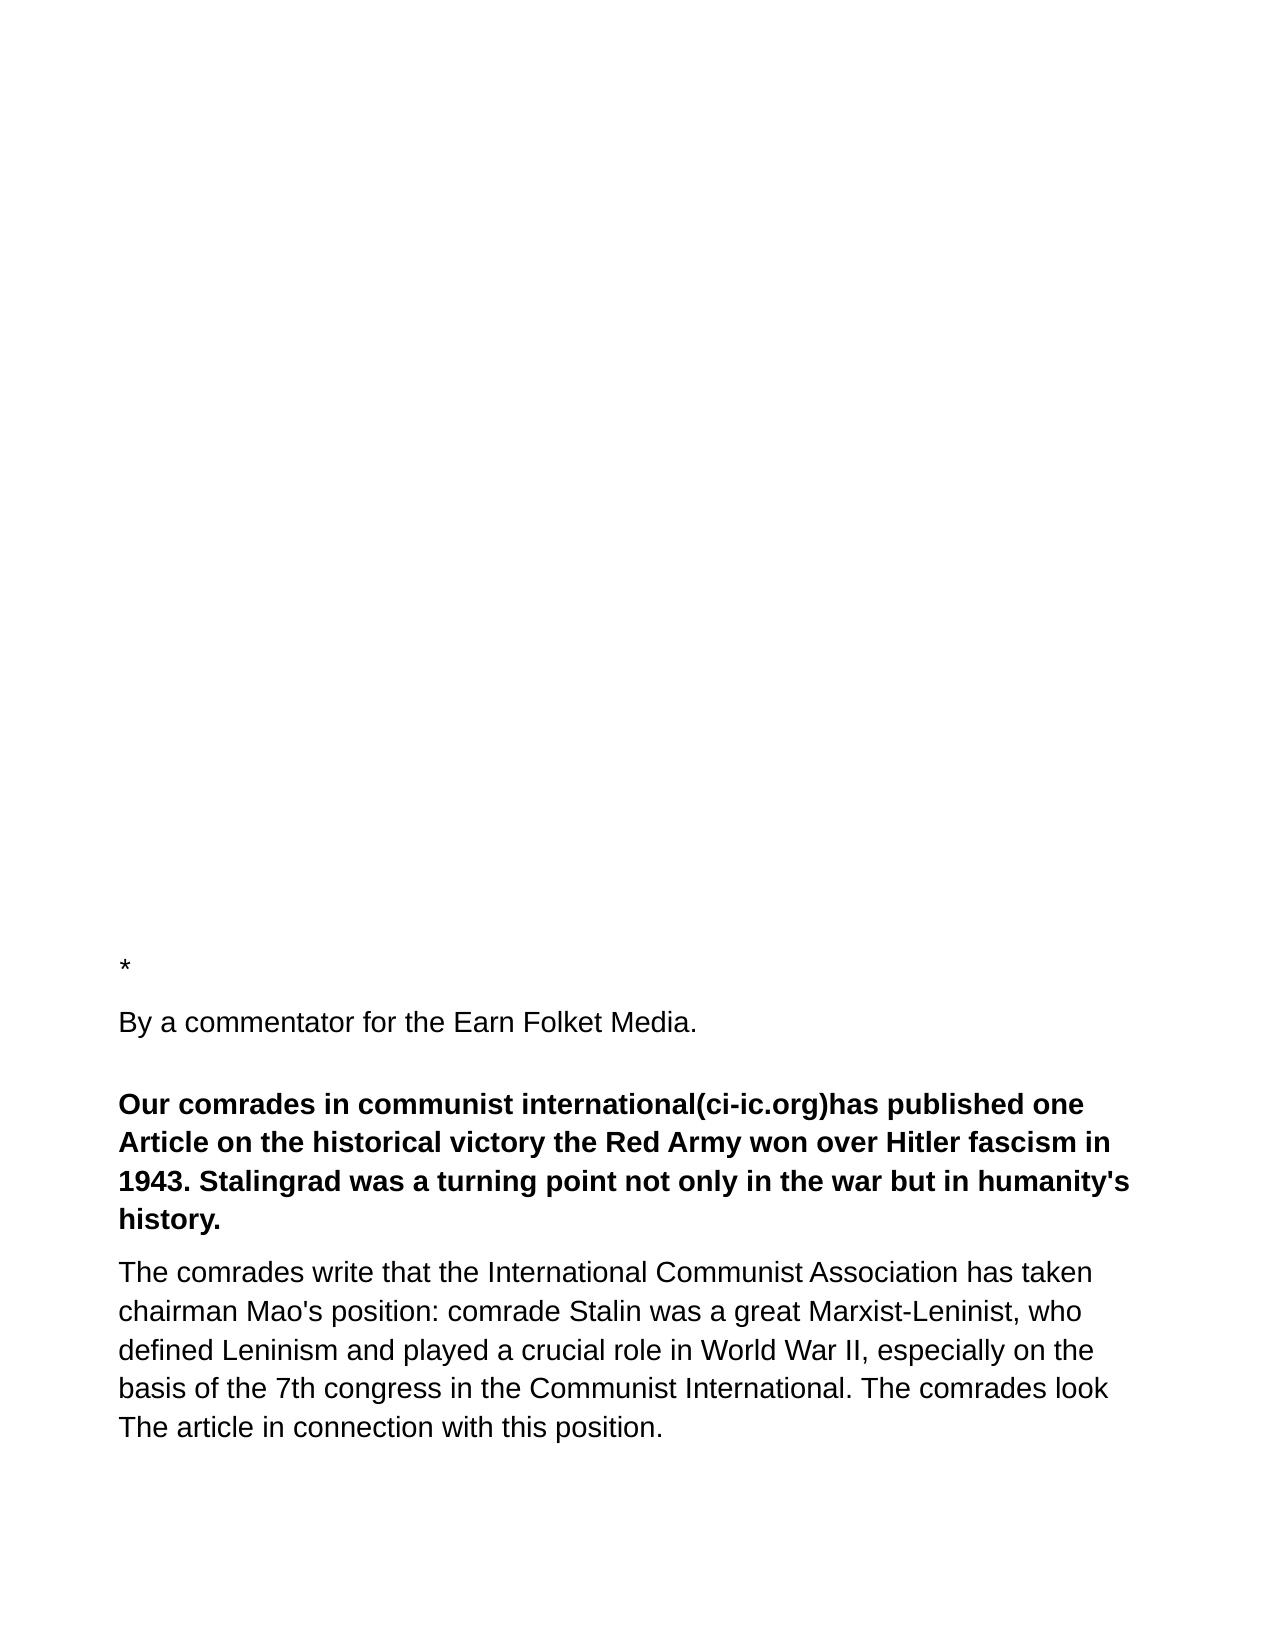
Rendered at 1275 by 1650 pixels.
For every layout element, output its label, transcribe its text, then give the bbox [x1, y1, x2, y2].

text By a commentator for the Earn Folket Media. [118, 1005, 1157, 1038]
text Our comrades in communist international(ci-ic.org)has published one Article on the historical victory the Red Army won over Hitler fascism in 1943. Stalingrad was a turning point not only in the war but in humanity's history. [118, 1087, 1157, 1236]
text The comrades write that the International Communist Association has taken chairman Mao's position: comrade Stalin was a great Marxist-Leninist, who defined Leninism and played a crucial role in World War II, especially on the basis of the 7th congress in the Communist International. The comrades look The article in connection with this position. [118, 1256, 1157, 1443]
text * [118, 118, 1157, 985]
